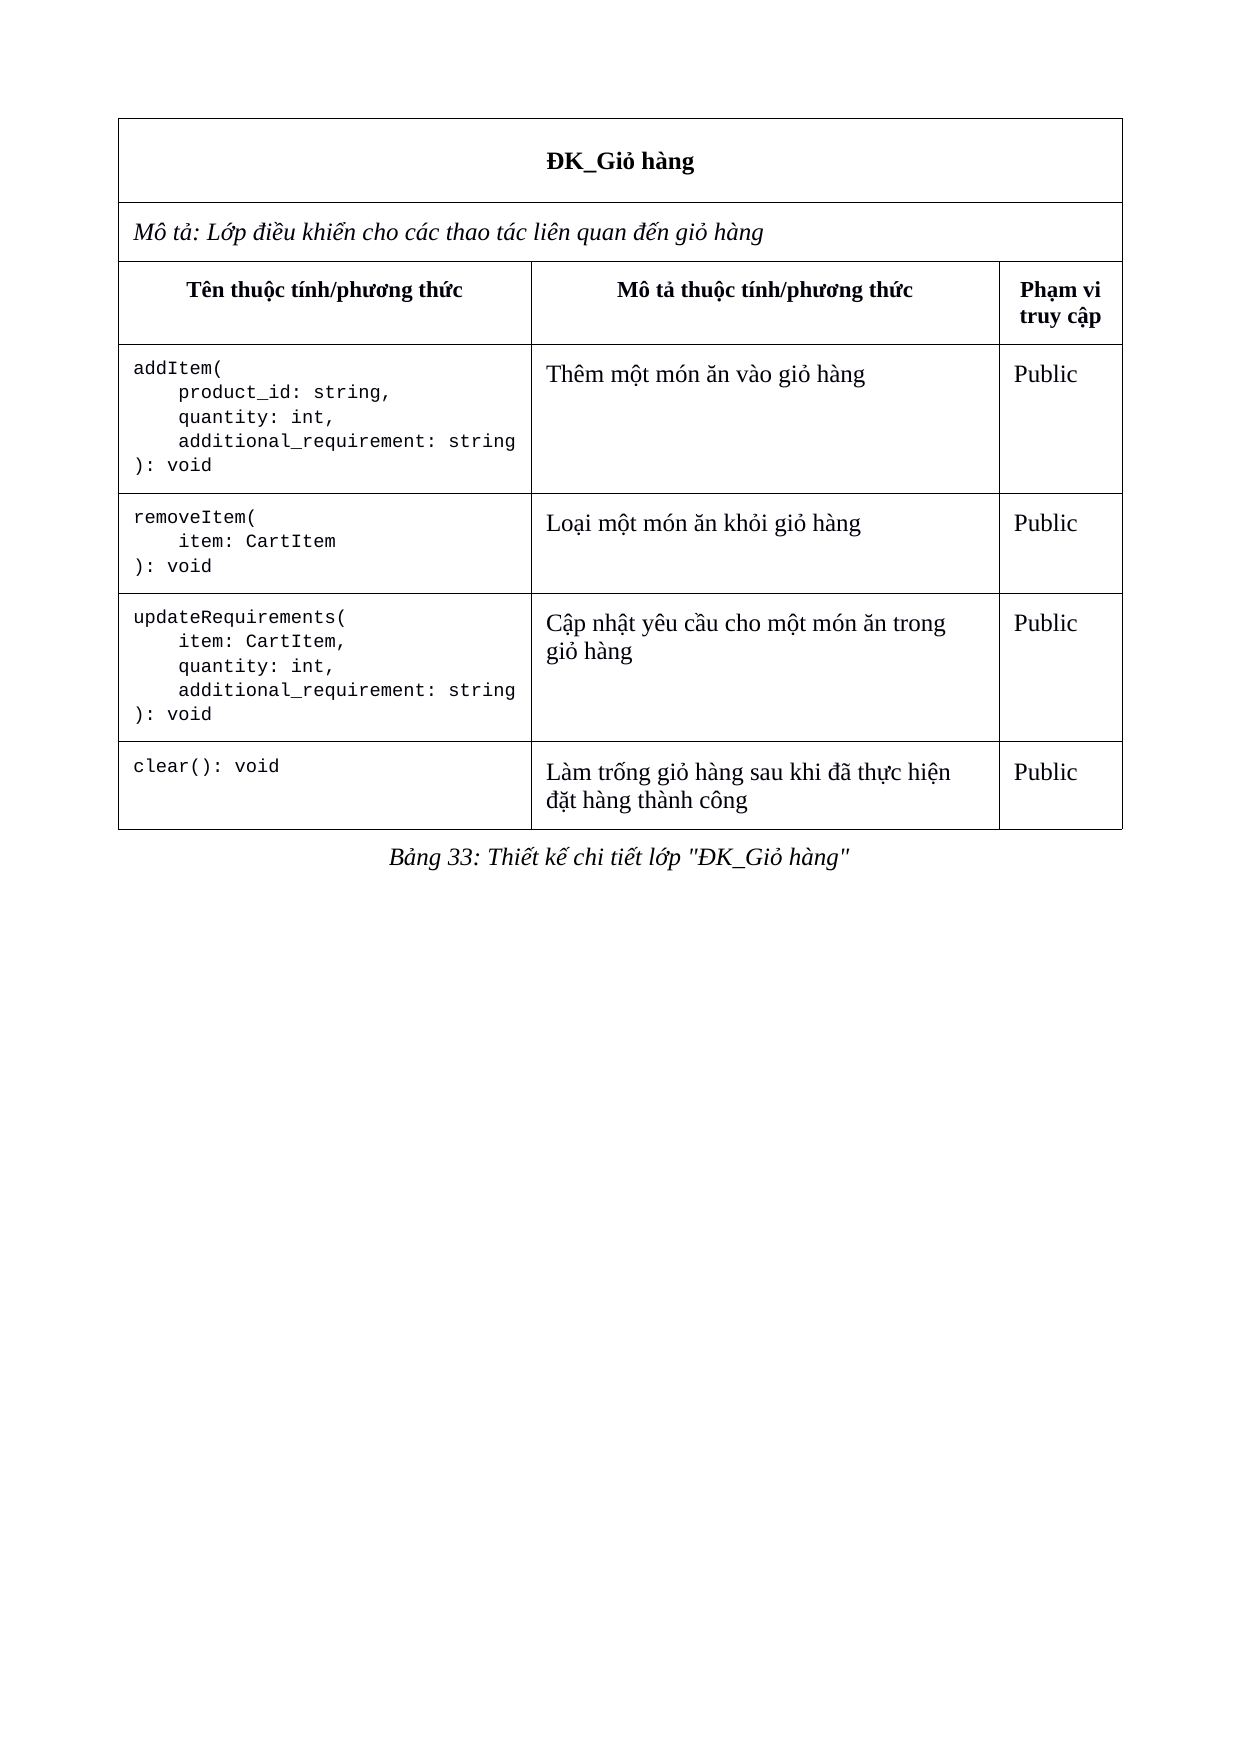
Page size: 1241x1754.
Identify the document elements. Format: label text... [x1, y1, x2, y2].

table_cell Mô tả thuộc tính/phương thức [532, 262, 999, 344]
table_header ĐK_Giỏ hàng [119, 119, 1122, 202]
table_cell removeItem( item: CartItem ): void [119, 494, 531, 593]
table_cell Public [1000, 594, 1122, 741]
table_cell Phạm vi truy cập [1000, 262, 1122, 344]
table_cell clear(): void [119, 742, 531, 829]
table_cell Public [1000, 742, 1122, 829]
text Bảng 33: Thiết kế chi tiết lớp "ĐK_Giỏ hàng" [118, 842, 1122, 870]
table_cell Thêm một món ăn vào giỏ hàng [532, 345, 999, 492]
table_cell Cập nhật yêu cầu cho một món ăn trong giỏ hàng [532, 594, 999, 741]
table_cell Tên thuộc tính/phương thức [119, 262, 531, 344]
table_cell Public [1000, 345, 1122, 492]
table_cell Public [1000, 494, 1122, 593]
table_cell Loại một món ăn khỏi giỏ hàng [532, 494, 999, 593]
table_cell Mô tả: Lớp điều khiển cho các thao tác liên quan đến giỏ hàng [119, 203, 1122, 261]
table_cell addItem( product_id: string, quantity: int, additional_requirement: string ): void [119, 345, 531, 492]
table_cell Làm trống giỏ hàng sau khi đã thực hiện đặt hàng thành công [532, 742, 999, 829]
table_cell updateRequirements( item: CartItem, quantity: int, additional_requirement: string ): void [119, 594, 531, 741]
